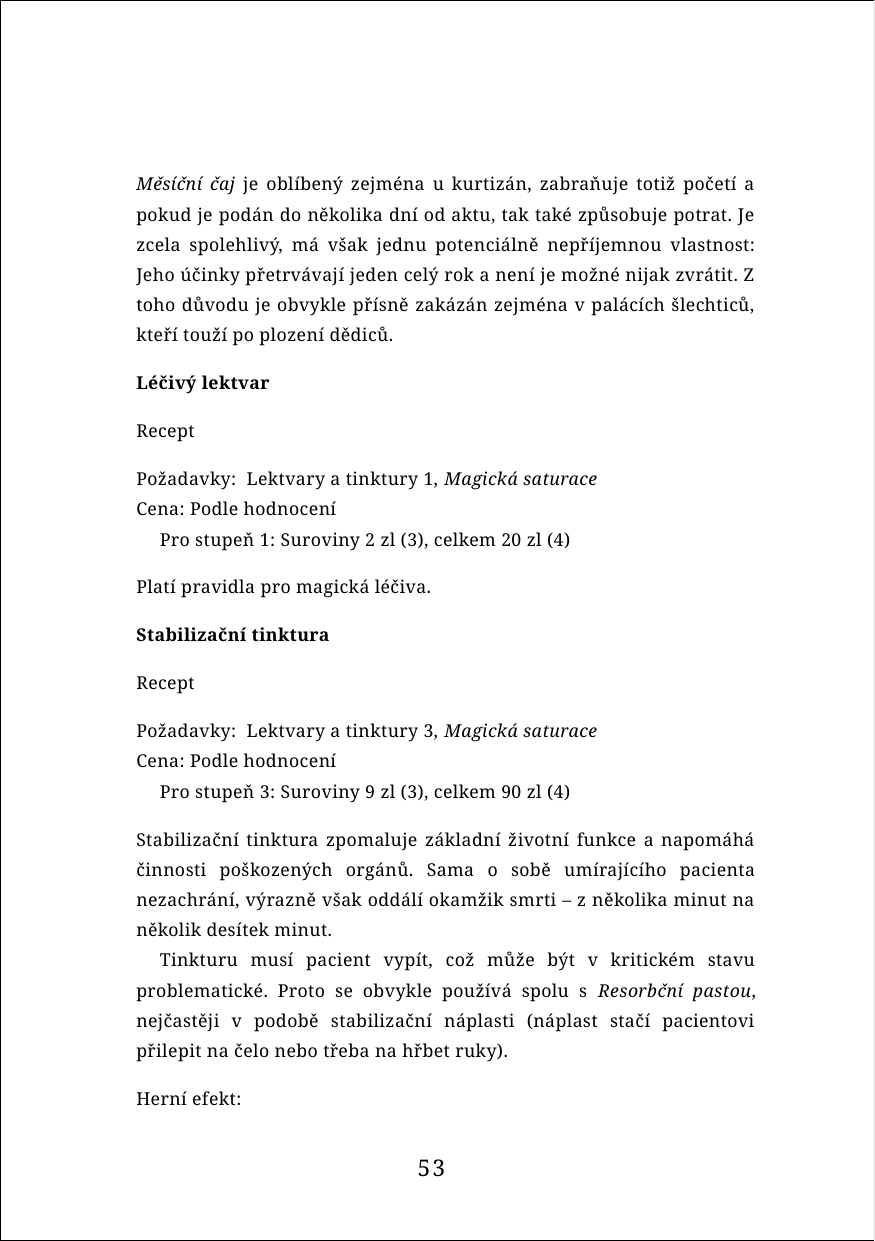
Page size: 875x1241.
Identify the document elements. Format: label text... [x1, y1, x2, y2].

text Měsíční čaj je oblíbený zejména u kurtizán, zabraňuje totiž početí a pokud je podán do několika dní od aktu, tak také způsobuje potrat. Je zcela spolehlivý, má však jednu potenciálně nepříjemnou vlastnost: Jeho účinky přetrvávají jeden celý rok a není je možné nijak zvrátit. Z toho důvodu je obvykle přísně zakázán zejména v palácích šlechticů, kteří touží po plození dědiců. [136, 172, 756, 347]
text Herní efekt: [136, 1086, 756, 1111]
text Platí pravidla pro magická léčiva. [136, 575, 756, 599]
text Stabilizační tinktura [136, 623, 756, 647]
text Požadavky: Lektvary a tinktury 3, Magická saturace Cena: Podle hodnocení Pro stupeň 3: Suroviny 9 zl (3), celkem 90 zl (4) [136, 719, 756, 803]
text Stabilizační tinktura zpomaluje základní životní funkce a napomáhá činnosti poškozených orgánů. Sama o sobě umírajícího pacienta nezachrání, výrazně však oddálí okamžik smrti – z několika minut na několik desítek minut. Tinkturu musí pacient vypít, což může být v kritickém stavu problematické. Proto se obvykle používá spolu s Resorbční pastou, nejčastěji v podobě stabilizační náplasti (náplast stačí pacientovi přilepit na čelo nebo třeba na hřbet ruky). [136, 827, 756, 1063]
text Recept [136, 419, 756, 443]
text Recept [136, 671, 756, 695]
text Požadavky: Lektvary a tinktury 1, Magická saturace Cena: Podle hodnocení Pro stupeň 1: Suroviny 2 zl (3), celkem 20 zl (4) [136, 467, 756, 551]
text Léčivý lektvar [136, 371, 756, 395]
